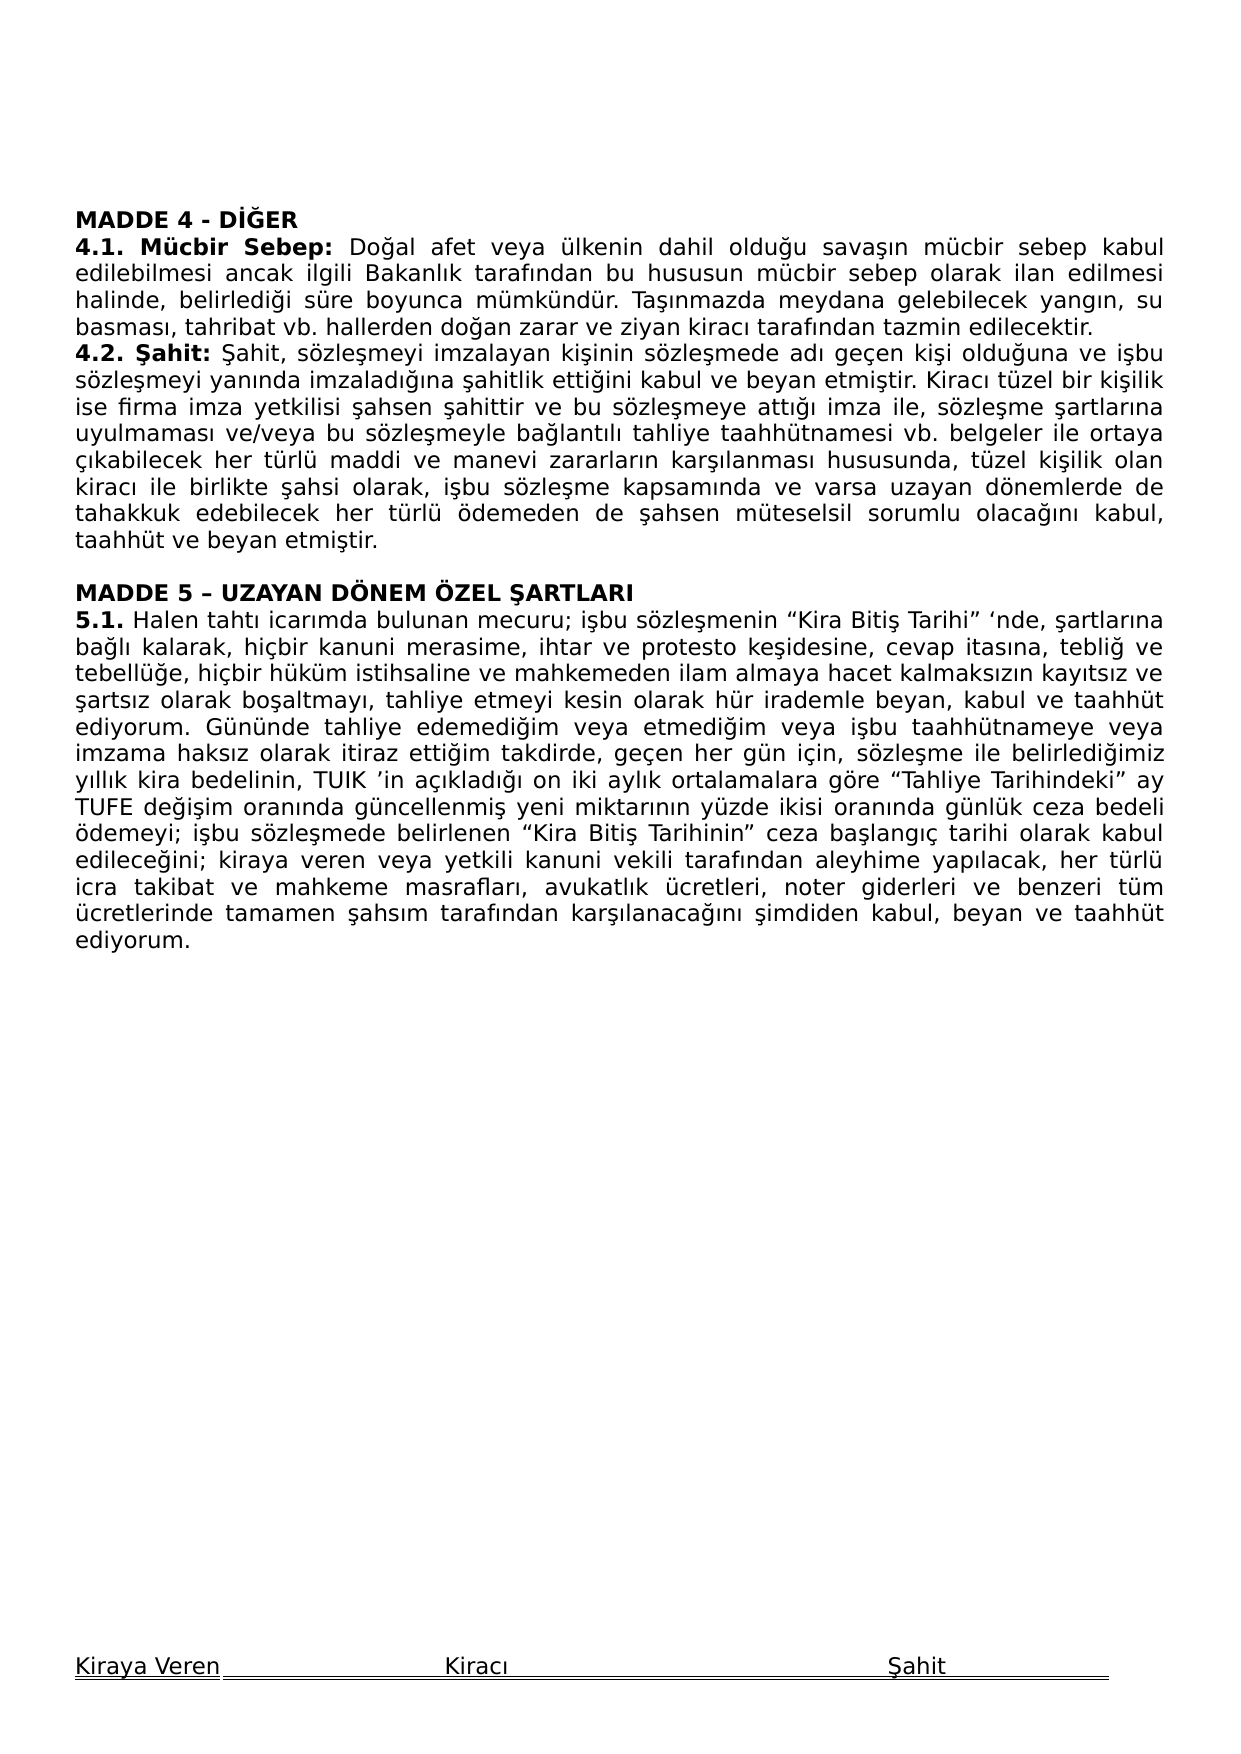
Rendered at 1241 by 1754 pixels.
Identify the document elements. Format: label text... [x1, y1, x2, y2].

text MADDE 5 – UZAYAN DÖNEM ÖZEL ŞARTLARI [75, 580, 1165, 607]
text 4.1. Mücbir Sebep: Doğal afet veya ülkenin dahil olduğu savaşın mücbir sebep kabul edilebilmesi ancak ilgili Bakanlık tarafından bu hususun mücbir sebep olarak ilan edilmesi halinde, belirlediği süre boyunca mümkündür. Taşınmazda meydana gelebilecek yangın, su basması, tahribat vb. hallerden doğan zarar ve ziyan kiracı tarafından tazmin edilecektir. [75, 234, 1165, 340]
text MADDE 4 - DİĞER [75, 207, 1165, 234]
text 5.1. Halen tahtı icarımda bulunan mecuru; işbu sözleşmenin “Kira Bitiş Tarihi” ‘nde, şartlarına bağlı kalarak, hiçbir kanuni merasime, ihtar ve protesto keşidesine, cevap itasına, tebliğ ve tebellüğe, hiçbir hüküm istihsaline ve mahkemeden ilam almaya hacet kalmaksızın kayıtsız ve şartsız olarak boşaltmayı, tahliye etmeyi kesin olarak hür irademle beyan, kabul ve taahhüt ediyorum. Gününde tahliye edemediğim veya etmediğim veya işbu taahhütnameye veya imzama haksız olarak itiraz ettiğim takdirde, geçen her gün için, sözleşme ile belirlediğimiz yıllık kira bedelinin, TUIK ’in açıkladığı on iki aylık ortalamalara göre “Tahliye Tarihindeki” ay TUFE değişim oranında güncellenmiş yeni miktarının yüzde ikisi oranında günlük ceza bedeli ödemeyi; işbu sözleşmede belirlenen “Kira Bitiş Tarihinin” ceza başlangıç tarihi olarak kabul edileceğini; kiraya veren veya yetkili kanuni vekili tarafından aleyhime yapılacak, her türlü icra takibat ve mahkeme masrafları, avukatlık ücretleri, noter giderleri ve benzeri tüm ücretlerinde tamamen şahsım tarafından karşılanacağını şimdiden kabul, beyan ve taahhüt ediyorum. [75, 607, 1165, 954]
text 4.2. Şahit: Şahit, sözleşmeyi imzalayan kişinin sözleşmede adı geçen kişi olduğuna ve işbu sözleşmeyi yanında imzaladığına şahitlik ettiğini kabul ve beyan etmiştir. Kiracı tüzel bir kişilik ise firma imza yetkilisi şahsen şahittir ve bu sözleşmeye attığı imza ile, sözleşme şartlarına uyulmaması ve/veya bu sözleşmeyle bağlantılı tahliye taahhütnamesi vb. belgeler ile ortaya çıkabilecek her türlü maddi ve manevi zararların karşılanması hususunda, tüzel kişilik olan kiracı ile birlikte şahsi olarak, işbu sözleşme kapsamında ve varsa uzayan dönemlerde de tahakkuk edebilecek her türlü ödemeden de şahsen müteselsil sorumlu olacağını kabul, taahhüt ve beyan etmiştir. [75, 340, 1165, 554]
